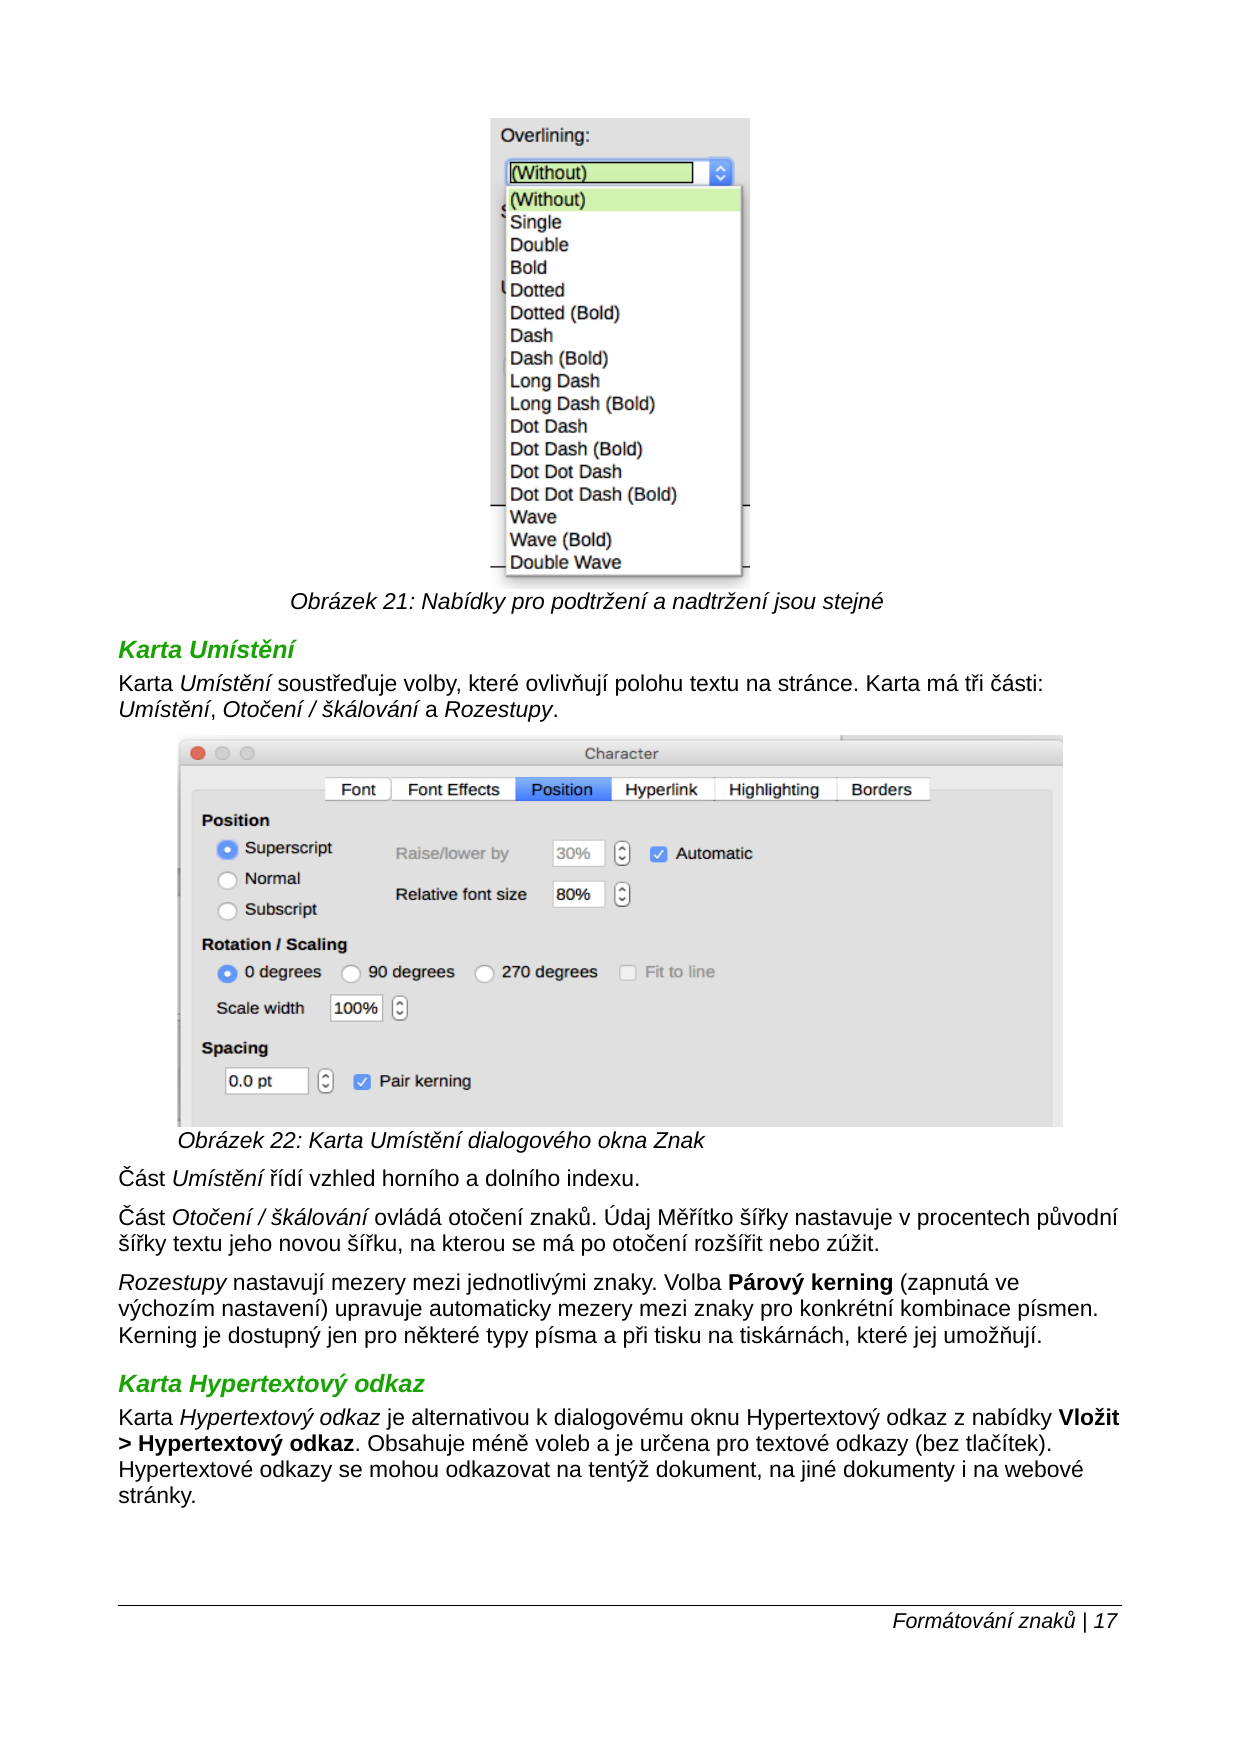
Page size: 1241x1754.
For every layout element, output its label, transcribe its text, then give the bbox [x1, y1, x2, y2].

text Obrázek 21: Nabídky pro podtržení a nadtržení jsou stejné [290, 588, 950, 614]
text Část Umístění řídí vzhled horního a dolního indexu. [118, 1165, 1122, 1191]
text Část Otočení / škálování ovládá otočení znaků. Údaj Měřítko šířky nastavuje v procentech původní šířky textu jeho novou šířku, na kterou se má po otočení rozšířit nebo zúžit. [118, 1204, 1122, 1257]
picture [177, 735, 1063, 1127]
picture [490, 118, 750, 589]
subtitle Karta Hypertextový odkaz [118, 1369, 1122, 1397]
subtitle Karta Umístění [118, 635, 1122, 664]
text Karta Hypertextový odkaz je alternativou k dialogovému oknu Hypertextový odkaz z nabídky Vložit > Hypertextový odkaz. Obsahuje méně voleb a je určena pro textové odkazy (bez tlačítek). Hypertextové odkazy se mohou odkazovat na tentýž dokument, na jiné dokumenty i na webové stránky. [118, 1403, 1122, 1509]
text Obrázek 22: Karta Umístění dialogového okna Znak [177, 1127, 1063, 1153]
text Rozestupy nastavují mezery mezi jednotlivými znaky. Volba Párový kerning (zapnutá ve výchozím nastavení) upravuje automaticky mezery mezi znaky pro konkrétní kombinace písmen. Kerning je dostupný jen pro některé typy písma a při tisku na tiskárnách, které jej umožňují. [118, 1269, 1122, 1348]
text Karta Umístění soustřeďuje volby, které ovlivňují polohu textu na stránce. Karta má tři části: Umístění, Otočení / škálování a Rozestupy. [118, 670, 1122, 723]
